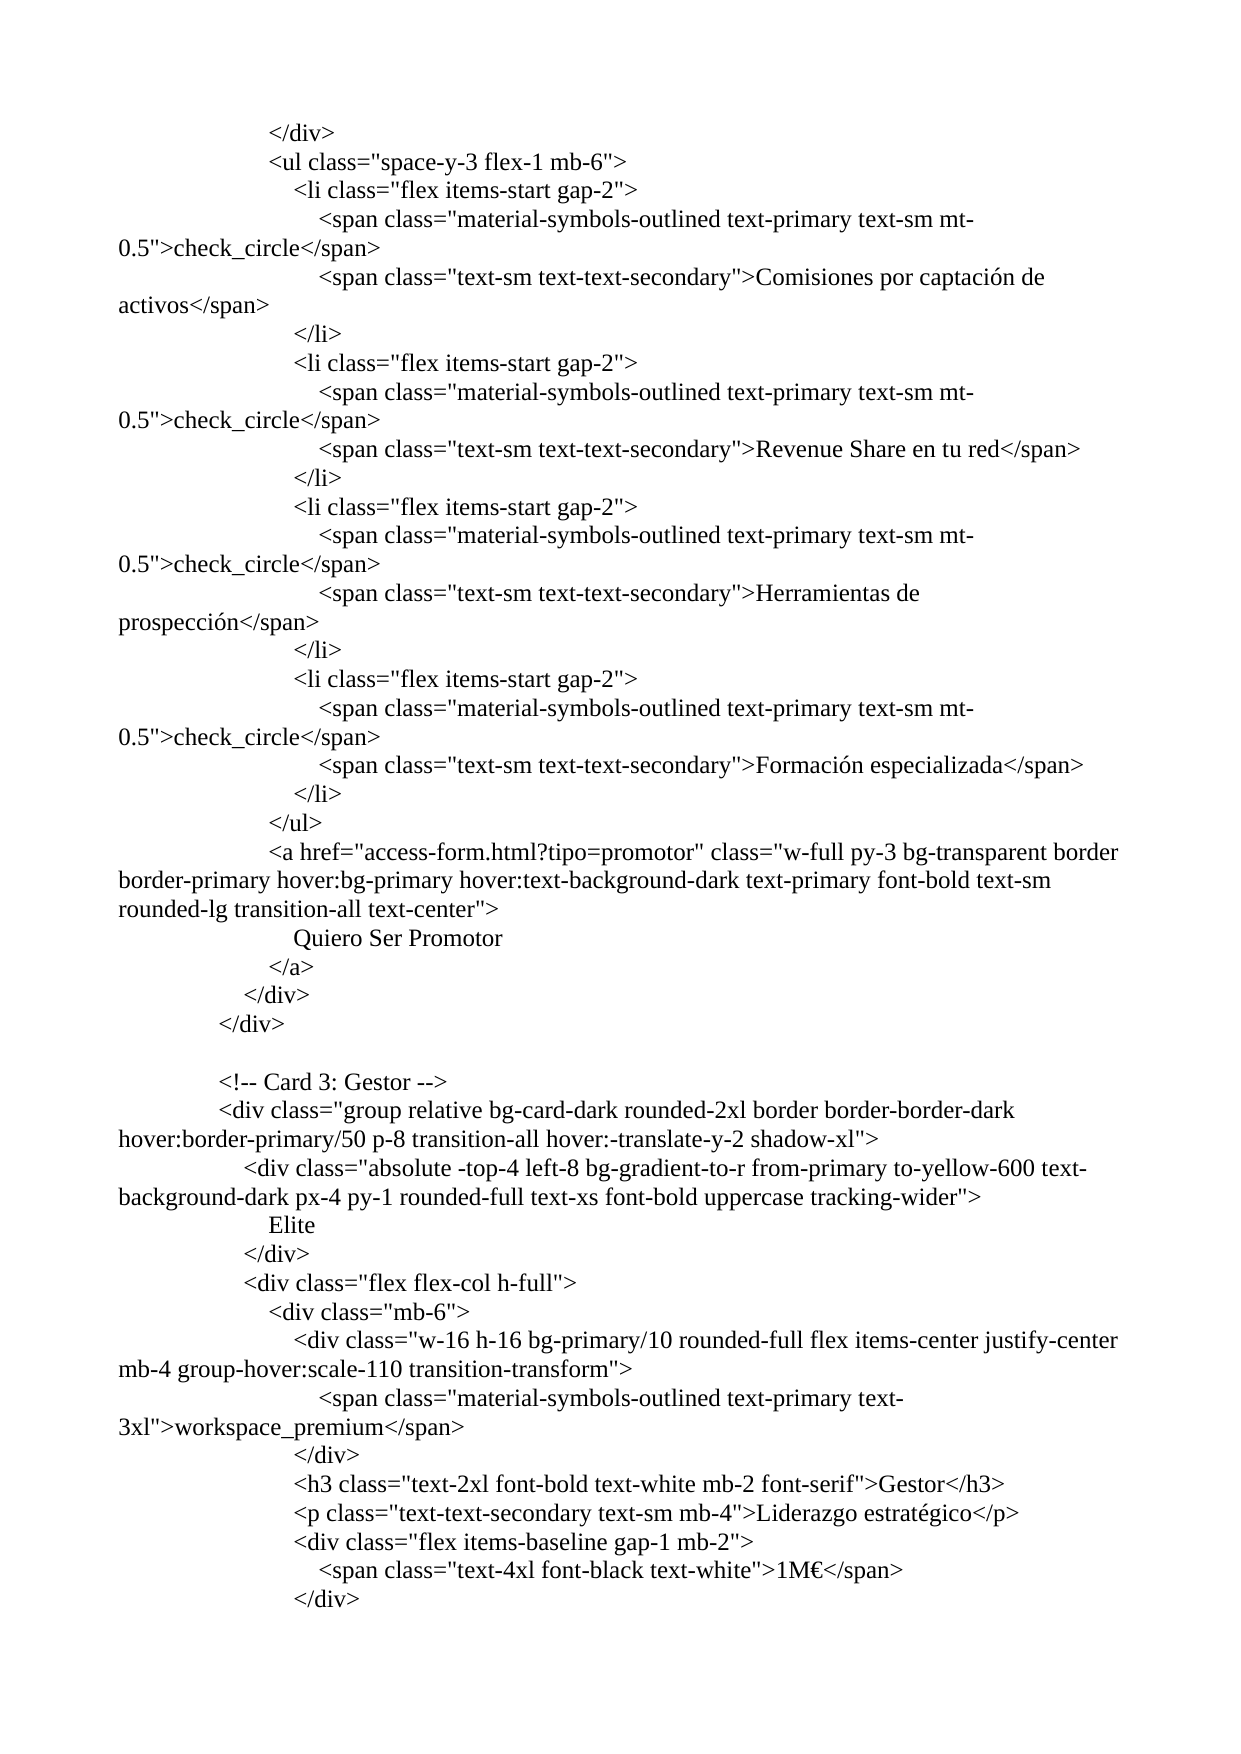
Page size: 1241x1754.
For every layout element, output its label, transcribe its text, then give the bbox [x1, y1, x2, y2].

table_cell </div> <ul class="space-y-3 flex-1 mb-6"> <li class="flex items-start gap-2"> <span class="material-symbols-outlined text-primary text-sm mt-0.5">check_circle</span> <span class="text-sm text-text-secondary">Comisiones por captación de activos</span> </li> <li class="flex items-start gap-2"> <span class="material-symbols-outlined text-primary text-sm mt-0.5">check_circle</span> <span class="text-sm text-text-secondary">Revenue Share en tu red</span> </li> <li class="flex items-start gap-2"> <span class="material-symbols-outlined text-primary text-sm mt-0.5">check_circle</span> <span class="text-sm text-text-secondary">Herramientas de prospección</span> </li> <li class="flex items-start gap-2"> <span class="material-symbols-outlined text-primary text-sm mt-0.5">check_circle</span> <span class="text-sm text-text-secondary">Formación especializada</span> </li> </ul> <a href="access-form.html?tipo=promotor" class="w-full py-3 bg-transparent border border-primary hover:bg-primary hover:text-background-dark text-primary font-bold text-sm rounded-lg transition-all text-center"> Quiero Ser Promotor </a> </div> </div> <!-- Card 3: Gestor --> <div class="group relative bg-card-dark rounded-2xl border border-border-dark hover:border-primary/50 p-8 transition-all hover:-translate-y-2 shadow-xl"> <div class="absolute -top-4 left-8 bg-gradient-to-r from-primary to-yellow-600 text-background-dark px-4 py-1 rounded-full text-xs font-bold uppercase tracking-wider"> Elite </div> <div class="flex flex-col h-full"> <div class="mb-6"> <div class="w-16 h-16 bg-primary/10 rounded-full flex items-center justify-center mb-4 group-hover:scale-110 transition-transform"> <span class="material-symbols-outlined text-primary text-3xl">workspace_premium</span> </div> <h3 class="text-2xl font-bold text-white mb-2 font-serif">Gestor</h3> <p class="text-text-secondary text-sm mb-4">Liderazgo estratégico</p> <div class="flex items-baseline gap-1 mb-2"> <span class="text-4xl font-black text-white">1M€</span> </div> [118, 118, 1122, 1613]
